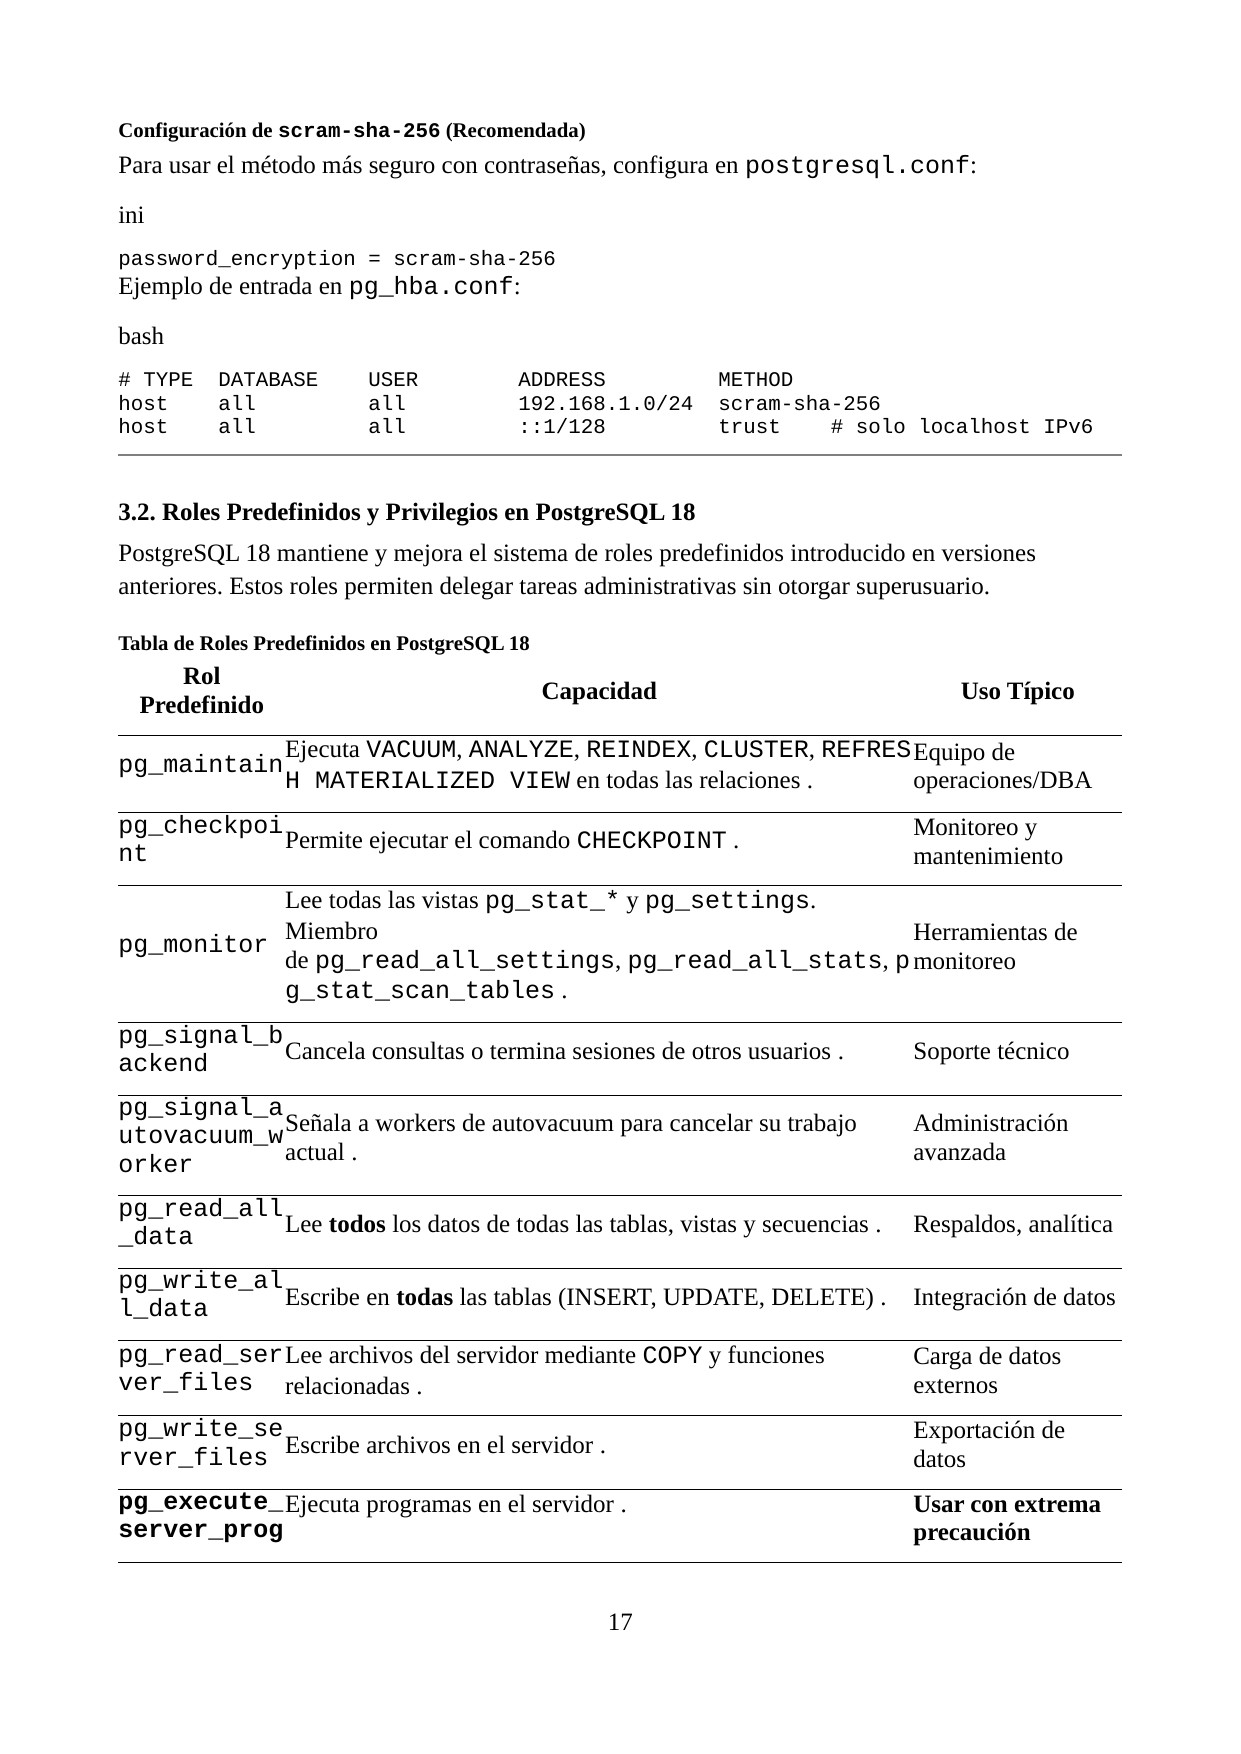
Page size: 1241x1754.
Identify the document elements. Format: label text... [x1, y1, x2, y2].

table_cell pg_signal_autovacuum_worker [118, 1096, 285, 1195]
table_cell Lee archivos del servidor mediante COPY y funciones relacionadas . [285, 1341, 913, 1415]
subtitle Configuración de scram-sha-256 (Recomendada) [118, 118, 1122, 144]
table_cell Lee todas las vistas pg_stat_* y pg_settings. Miembro de pg_read_all_settings, pg_read_all_stats, pg_stat_scan_tables . [285, 886, 913, 1022]
text host all all 192.168.1.0/24 scram-sha-256 [118, 393, 1122, 416]
table_cell Señala a workers de autovacuum para cancelar su trabajo actual . [285, 1096, 913, 1195]
table_cell Lee todos los datos de todas las tablas, vistas y secuencias . [285, 1196, 913, 1268]
table_cell Respaldos, analítica [913, 1196, 1122, 1268]
table_cell pg_read_all_data [118, 1196, 285, 1268]
table_cell Monitoreo y mantenimiento [913, 813, 1122, 885]
table_cell Equipo de operaciones/DBA [913, 736, 1122, 812]
table_cell pg_checkpoint [118, 813, 285, 885]
table_cell pg_signal_backend [118, 1023, 285, 1094]
table_cell pg_maintain [118, 736, 285, 812]
table_header Capacidad [285, 661, 913, 734]
table_cell pg_read_server_files [118, 1341, 285, 1415]
table_cell Escribe en todas las tablas (INSERT, UPDATE, DELETE) . [285, 1269, 913, 1340]
table_cell pg_write_server_files [118, 1416, 285, 1488]
text host all all ::1/128 trust # solo localhost IPv6 [118, 416, 1122, 440]
subtitle Tabla de Roles Predefinidos en PostgreSQL 18 [118, 631, 1122, 655]
table_cell Cancela consultas o termina sesiones de otros usuarios . [285, 1023, 913, 1094]
table_cell Ejecuta programas en el servidor . [285, 1490, 913, 1562]
table_cell Escribe archivos en el servidor . [285, 1416, 913, 1488]
text password_encryption = scram-sha-256 [118, 248, 1122, 271]
subtitle 3.2. Roles Predefinidos y Privilegios en PostgreSQL 18 [118, 497, 1122, 525]
text # TYPE DATABASE USER ADDRESS METHOD [118, 369, 1122, 393]
text PostgreSQL 18 mantiene y mejora el sistema de roles predefinidos introducido en versiones anteriores. Estos roles permiten delegar tareas administrativas sin otorgar superusuario. [118, 538, 1122, 600]
table_header Uso Típico [913, 661, 1122, 734]
table_cell pg_write_all_data [118, 1269, 285, 1340]
text ini [118, 200, 1122, 229]
table_header Rol Predefinido [118, 661, 285, 734]
table_cell Ejecuta VACUUM, ANALYZE, REINDEX, CLUSTER, REFRESH MATERIALIZED VIEW en todas las relaciones . [285, 736, 913, 812]
table_cell Administración avanzada [913, 1096, 1122, 1195]
text Para usar el método más seguro con contraseñas, configura en postgresql.conf: [118, 150, 1122, 181]
table_cell Carga de datos externos [913, 1341, 1122, 1415]
text Ejemplo de entrada en pg_hba.conf: [118, 271, 1122, 302]
table_cell pg_execute_server_prog [118, 1490, 285, 1562]
table_cell Exportación de datos [913, 1416, 1122, 1488]
table_cell Soporte técnico [913, 1023, 1122, 1094]
table_cell Usar con extrema precaución [913, 1490, 1122, 1562]
table_cell Herramientas de monitoreo [913, 886, 1122, 1022]
table_cell pg_monitor [118, 886, 285, 1022]
table_cell Integración de datos [913, 1269, 1122, 1340]
table_cell Permite ejecutar el comando CHECKPOINT . [285, 813, 913, 885]
text bash [118, 321, 1122, 350]
